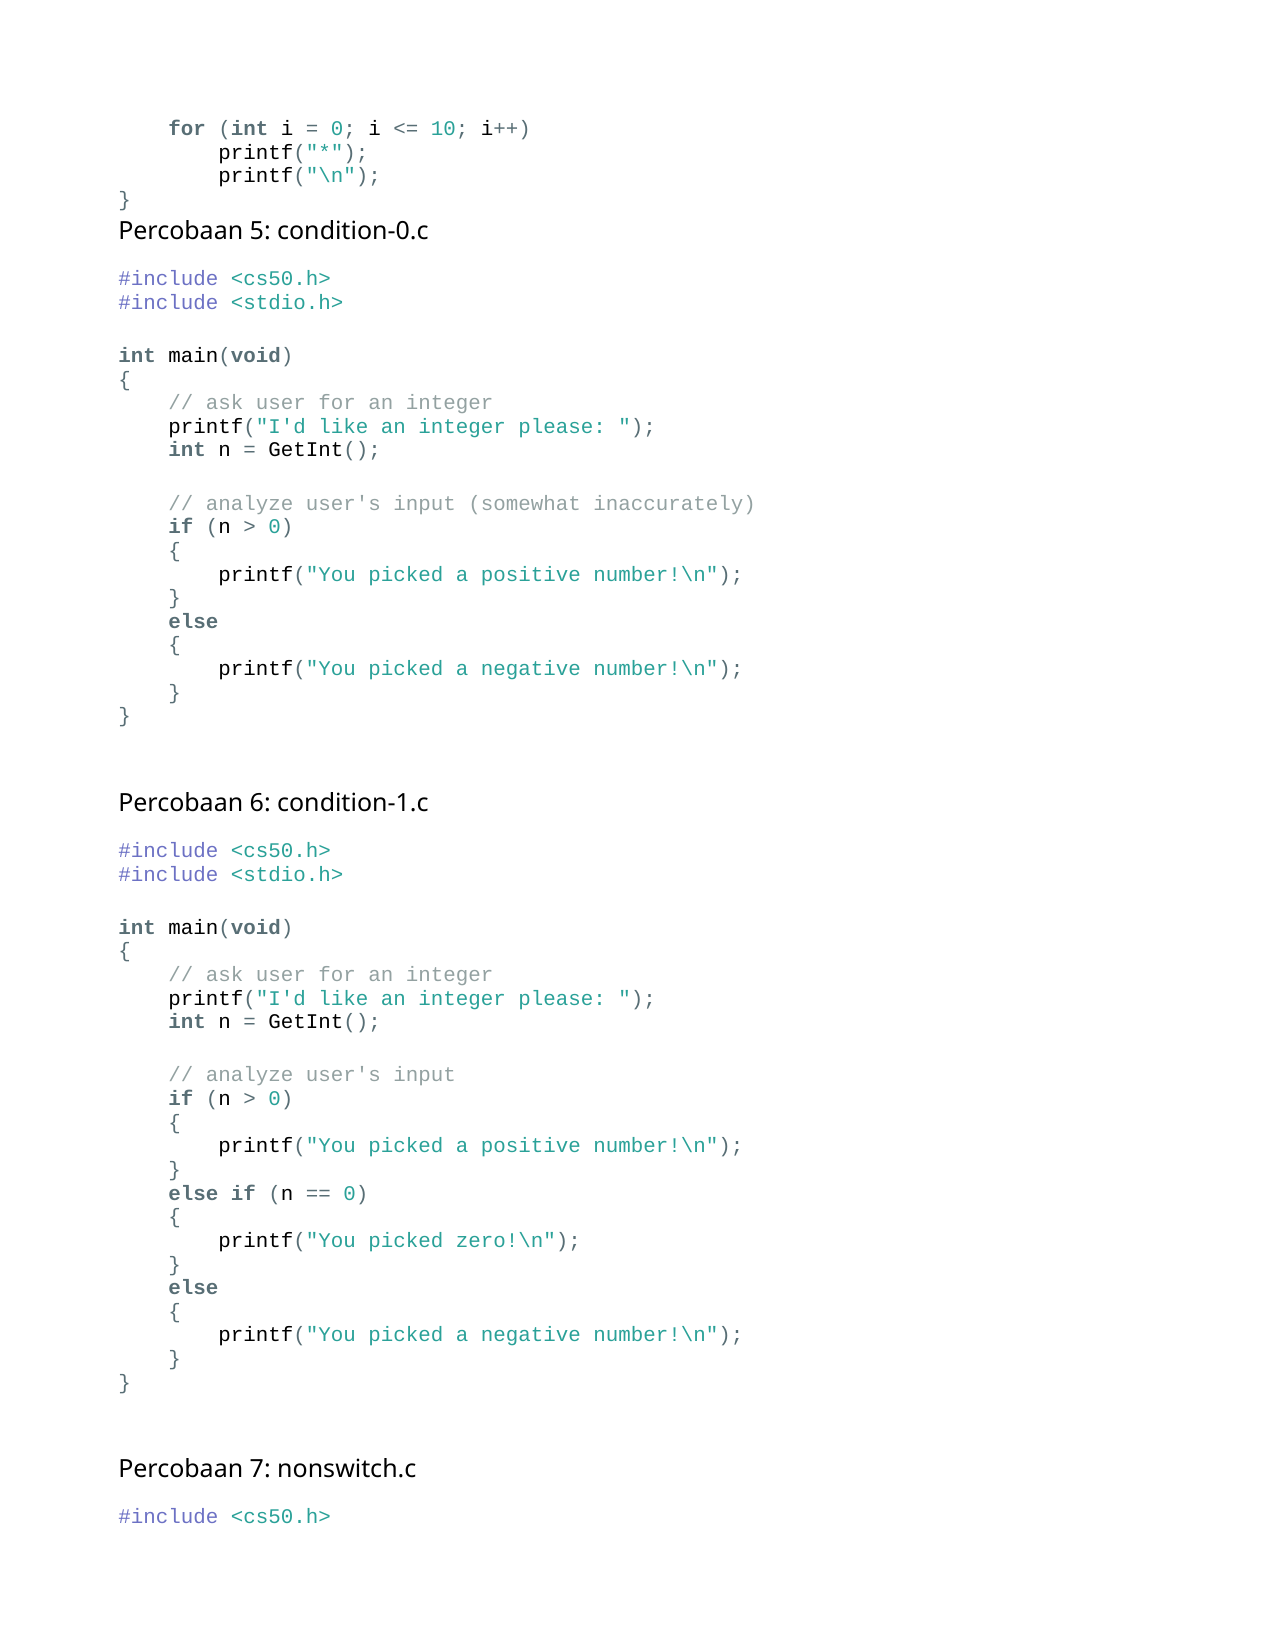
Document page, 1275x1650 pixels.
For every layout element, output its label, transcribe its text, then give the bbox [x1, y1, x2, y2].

text #include <cs50.h> [118, 840, 1157, 863]
text printf("You picked zero!\n"); [118, 1230, 1157, 1253]
text { [118, 940, 1157, 964]
text int main(void) [118, 917, 1157, 940]
text printf("You picked a negative number!\n"); [118, 1324, 1157, 1348]
text else [118, 1277, 1157, 1301]
text Percobaan 7: nonswitch.c [118, 1451, 1157, 1485]
text } [118, 682, 1157, 705]
text } [118, 1159, 1157, 1183]
text int n = GetInt(); [118, 1011, 1157, 1035]
text { [118, 368, 1157, 392]
text for (int i = 0; i <= 10; i++) [118, 118, 1157, 142]
text int main(void) [118, 345, 1157, 368]
text { [118, 1206, 1157, 1230]
text printf("You picked a positive number!\n"); [118, 563, 1157, 587]
text Percobaan 5: condition-0.c [118, 213, 1157, 247]
text printf("\n"); [118, 165, 1157, 189]
text printf("*"); [118, 142, 1157, 165]
text #include <stdio.h> [118, 292, 1157, 315]
text } [118, 587, 1157, 611]
text #include <cs50.h> [118, 1506, 1157, 1530]
text else if (n == 0) [118, 1183, 1157, 1206]
text } [118, 1348, 1157, 1372]
text if (n > 0) [118, 516, 1157, 540]
text Percobaan 6: condition-1.c [118, 784, 1157, 818]
text #include <cs50.h> [118, 268, 1157, 292]
text { [118, 1112, 1157, 1135]
text if (n > 0) [118, 1088, 1157, 1112]
text { [118, 634, 1157, 658]
text // analyze user's input [118, 1064, 1157, 1088]
text } [118, 189, 1157, 213]
text { [118, 1301, 1157, 1324]
text } [118, 705, 1157, 729]
text int n = GetInt(); [118, 439, 1157, 463]
text #include <stdio.h> [118, 863, 1157, 887]
text // ask user for an integer [118, 392, 1157, 416]
text printf("I'd like an integer please: "); [118, 988, 1157, 1011]
text // ask user for an integer [118, 964, 1157, 988]
text } [118, 1372, 1157, 1395]
text else [118, 611, 1157, 634]
text { [118, 540, 1157, 563]
text // analyze user's input (somewhat inaccurately) [118, 493, 1157, 516]
text printf("I'd like an integer please: "); [118, 416, 1157, 439]
text printf("You picked a positive number!\n"); [118, 1135, 1157, 1159]
text printf("You picked a negative number!\n"); [118, 658, 1157, 682]
text } [118, 1253, 1157, 1277]
